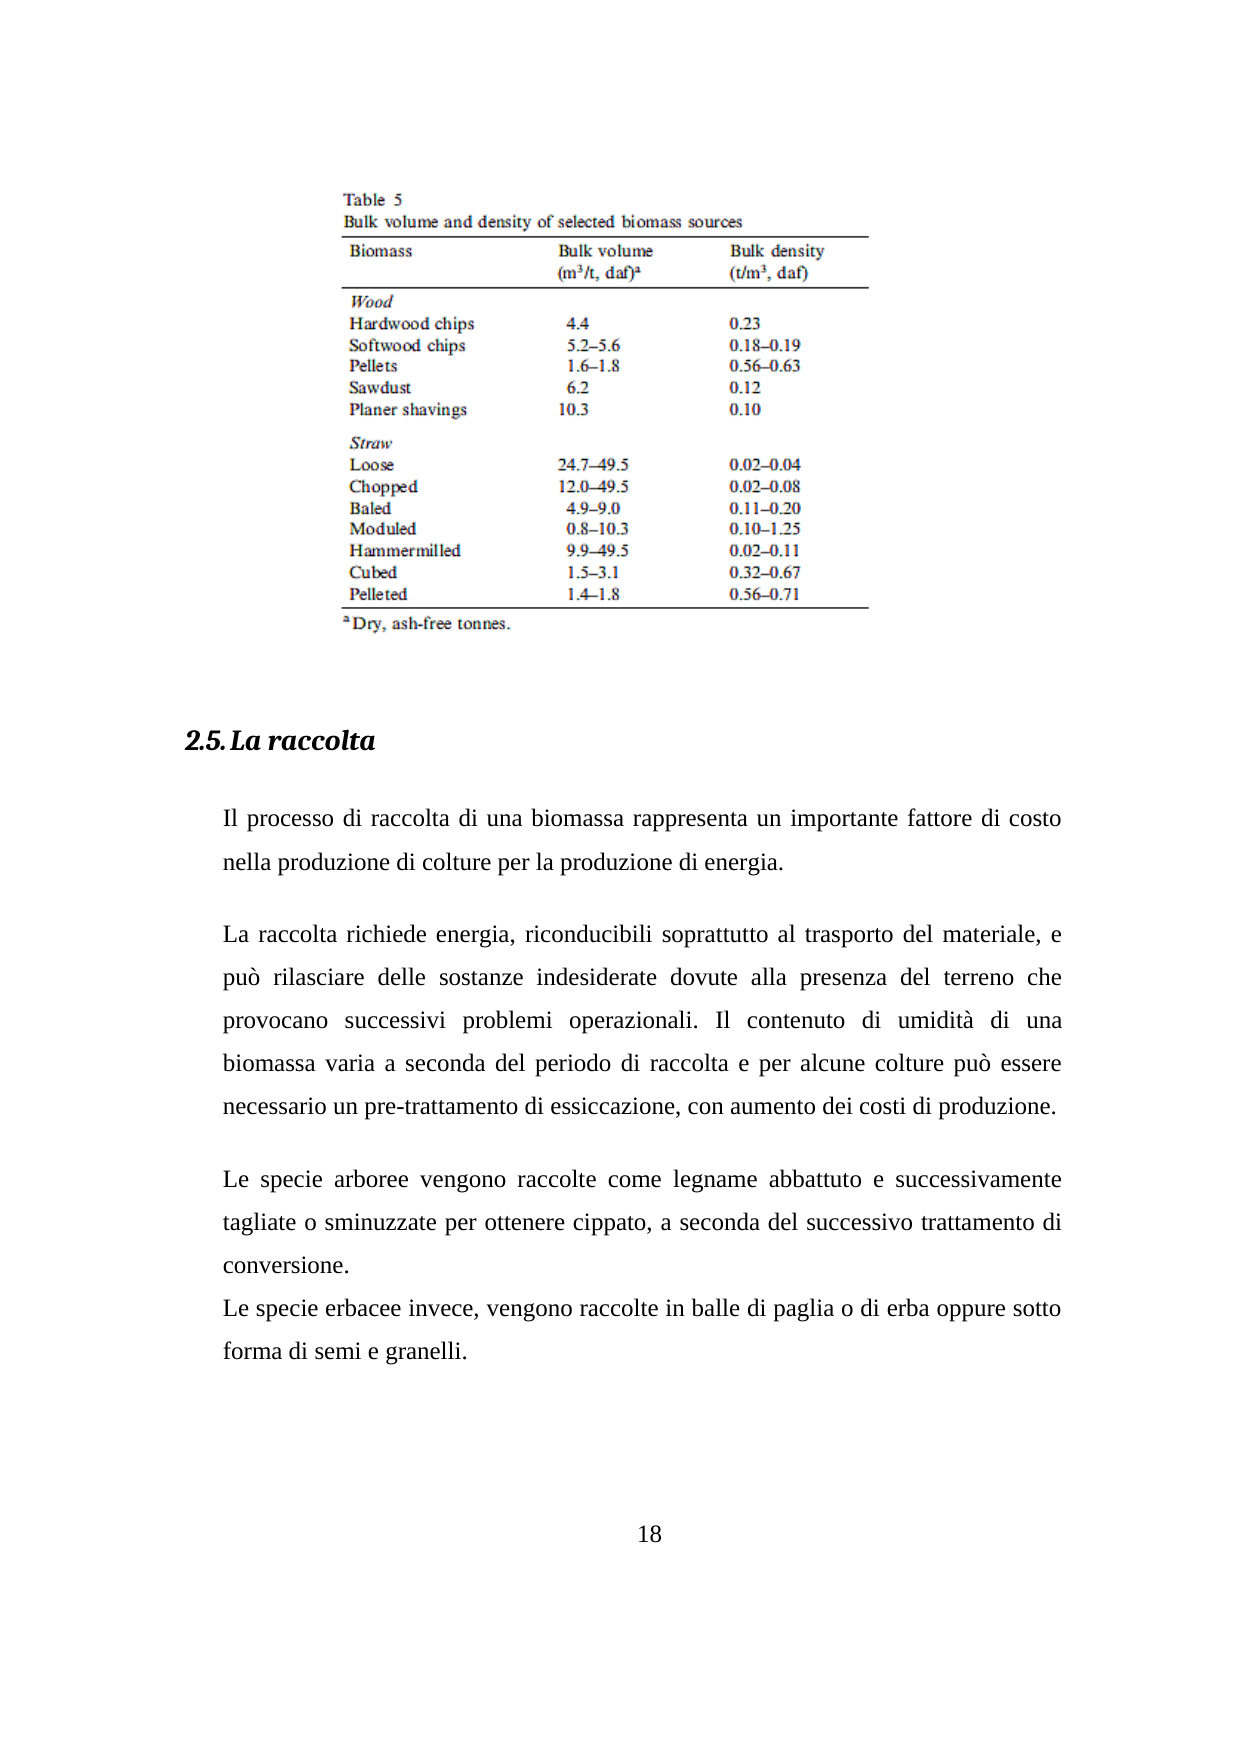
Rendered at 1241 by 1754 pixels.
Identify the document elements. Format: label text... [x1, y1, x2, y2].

list La raccolta richiede energia, riconducibili soprattutto al trasporto del materiale, e può rilasciare delle sostanze indesiderate dovute alla presenza del terreno che provocano successivi problemi operazionali. Il contenuto di umidità di una biomassa varia a seconda del periodo di raccolta e per alcune colture può essere necessario un pre-trattamento di essiccazione, con aumento dei costi di produzione. [185, 919, 1063, 1120]
list Le specie arboree vengono raccolte come legname abbattuto e successivamente tagliate o sminuzzate per ottenere cippato, a seconda del successivo trattamento di conversione. [185, 1164, 1063, 1279]
subtitle La raccolta [185, 724, 1063, 758]
list Il processo di raccolta di una biomassa rappresenta un importante fattore di costo nella produzione di colture per la produzione di energia. [185, 803, 1063, 875]
list Le specie erbacee invece, vengono raccolte in balle di paglia o di erba oppure sotto forma di semi e granelli. [185, 1293, 1063, 1365]
picture [336, 184, 875, 638]
